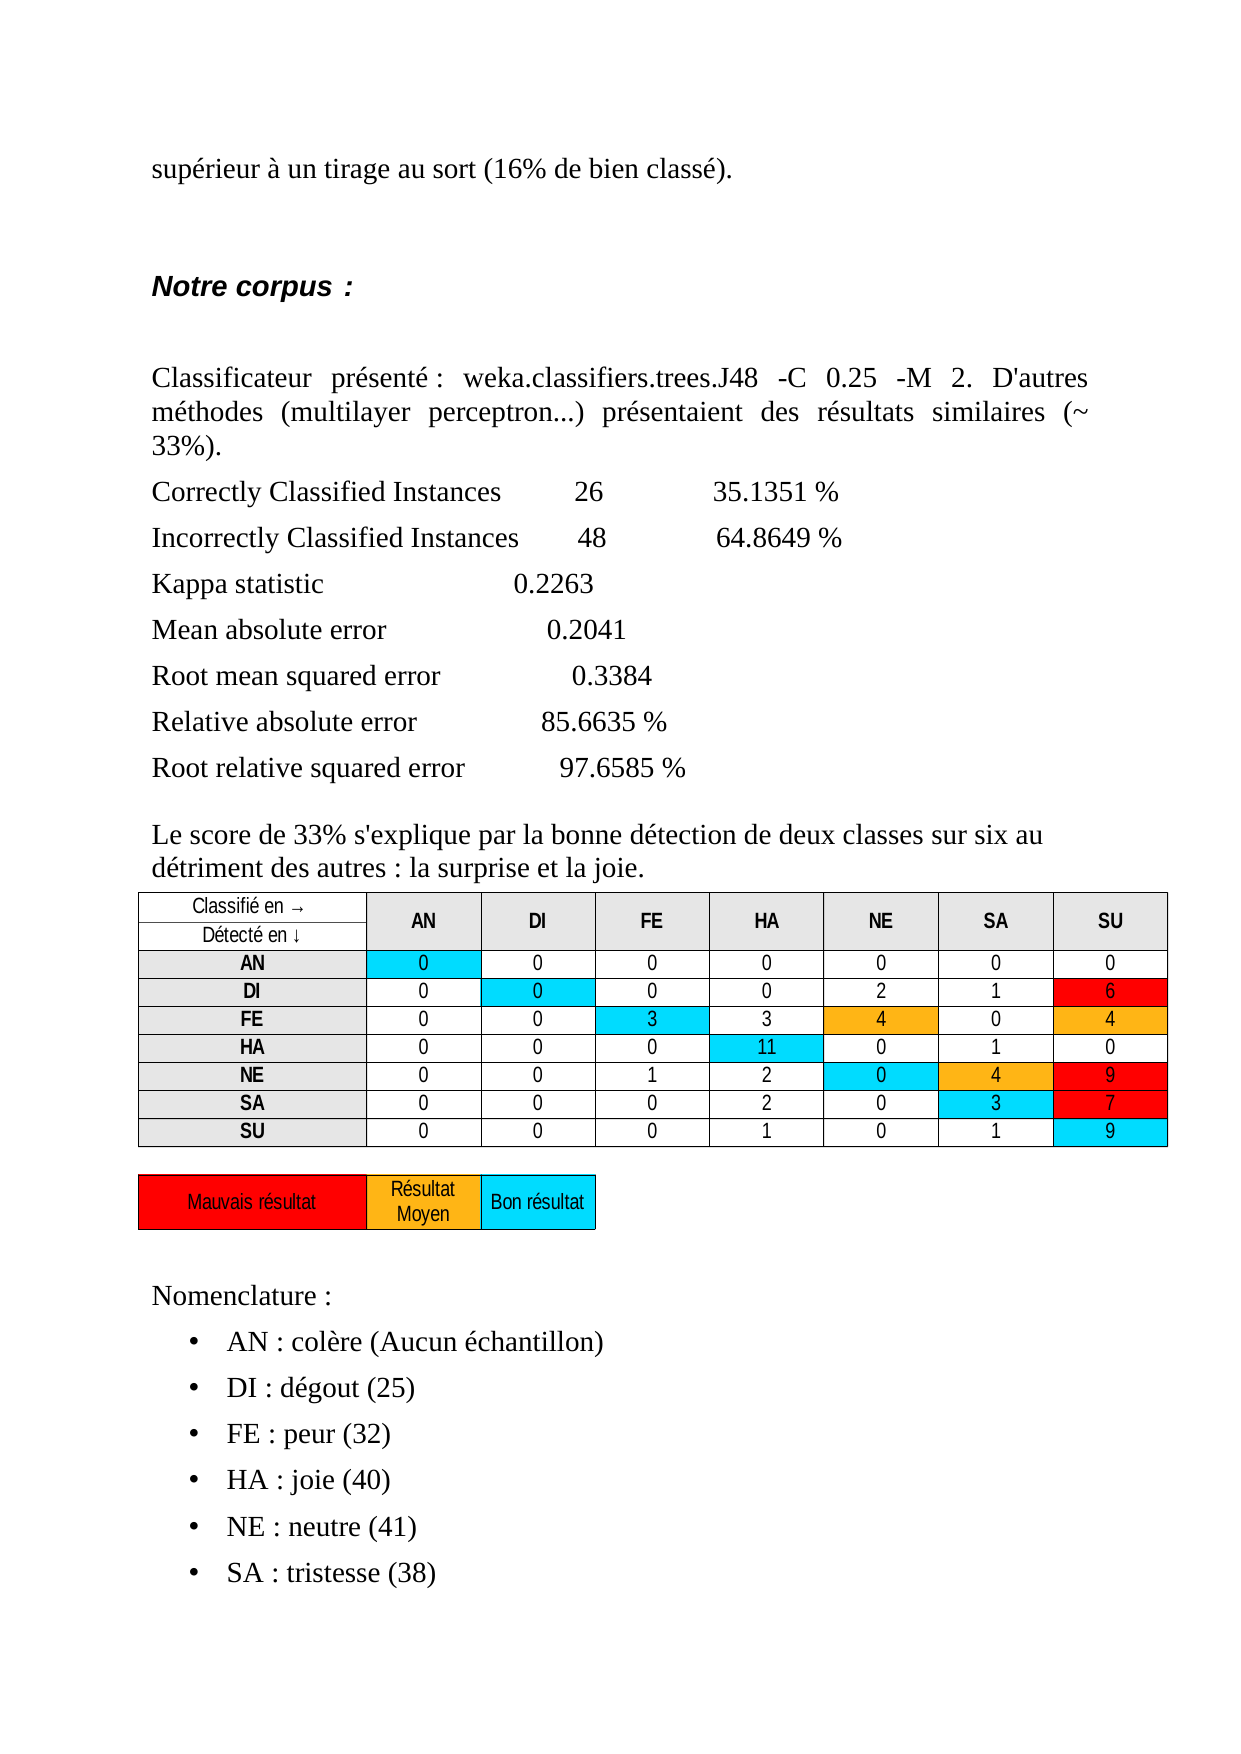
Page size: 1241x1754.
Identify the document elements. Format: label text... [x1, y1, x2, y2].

text Incorrectly Classified Instances 48 64.8649 % [151, 520, 1089, 553]
text Classificateur présenté : weka.classifiers.trees.J48 -C 0.25 -M 2. D'autres méthodes (multilayer perceptron...) présentaient des résultats similaires (~ 33%). [151, 361, 1089, 461]
list NE : neutre (41) [189, 1509, 1089, 1542]
list DI : dégout (25) [189, 1370, 1089, 1404]
list HA : joie (40) [189, 1462, 1089, 1496]
list SA : tristesse (38) [189, 1555, 1089, 1588]
text Kappa statistic 0.2263 [151, 566, 1089, 599]
text Correctly Classified Instances 26 35.1351 % [151, 474, 1089, 507]
text Root mean squared error 0.3384 [151, 658, 1089, 691]
subtitle Notre corpus : [151, 268, 1089, 302]
text Root relative squared error 97.6585 % Le score de 33% s'explique par la bonne détection de deux classes sur six au détriment des autres : la surprise et la joie. [151, 750, 1089, 884]
text Nomenclature : [151, 1278, 1089, 1312]
text Mean absolute error 0.2041 [151, 612, 1089, 645]
list FE : peur (32) [189, 1416, 1089, 1450]
list AN : colère (Aucun échantillon) [189, 1324, 1089, 1358]
text supérieur à un tirage au sort (16% de bien classé). [151, 151, 1089, 185]
text Relative absolute error 85.6635 % [151, 704, 1089, 737]
